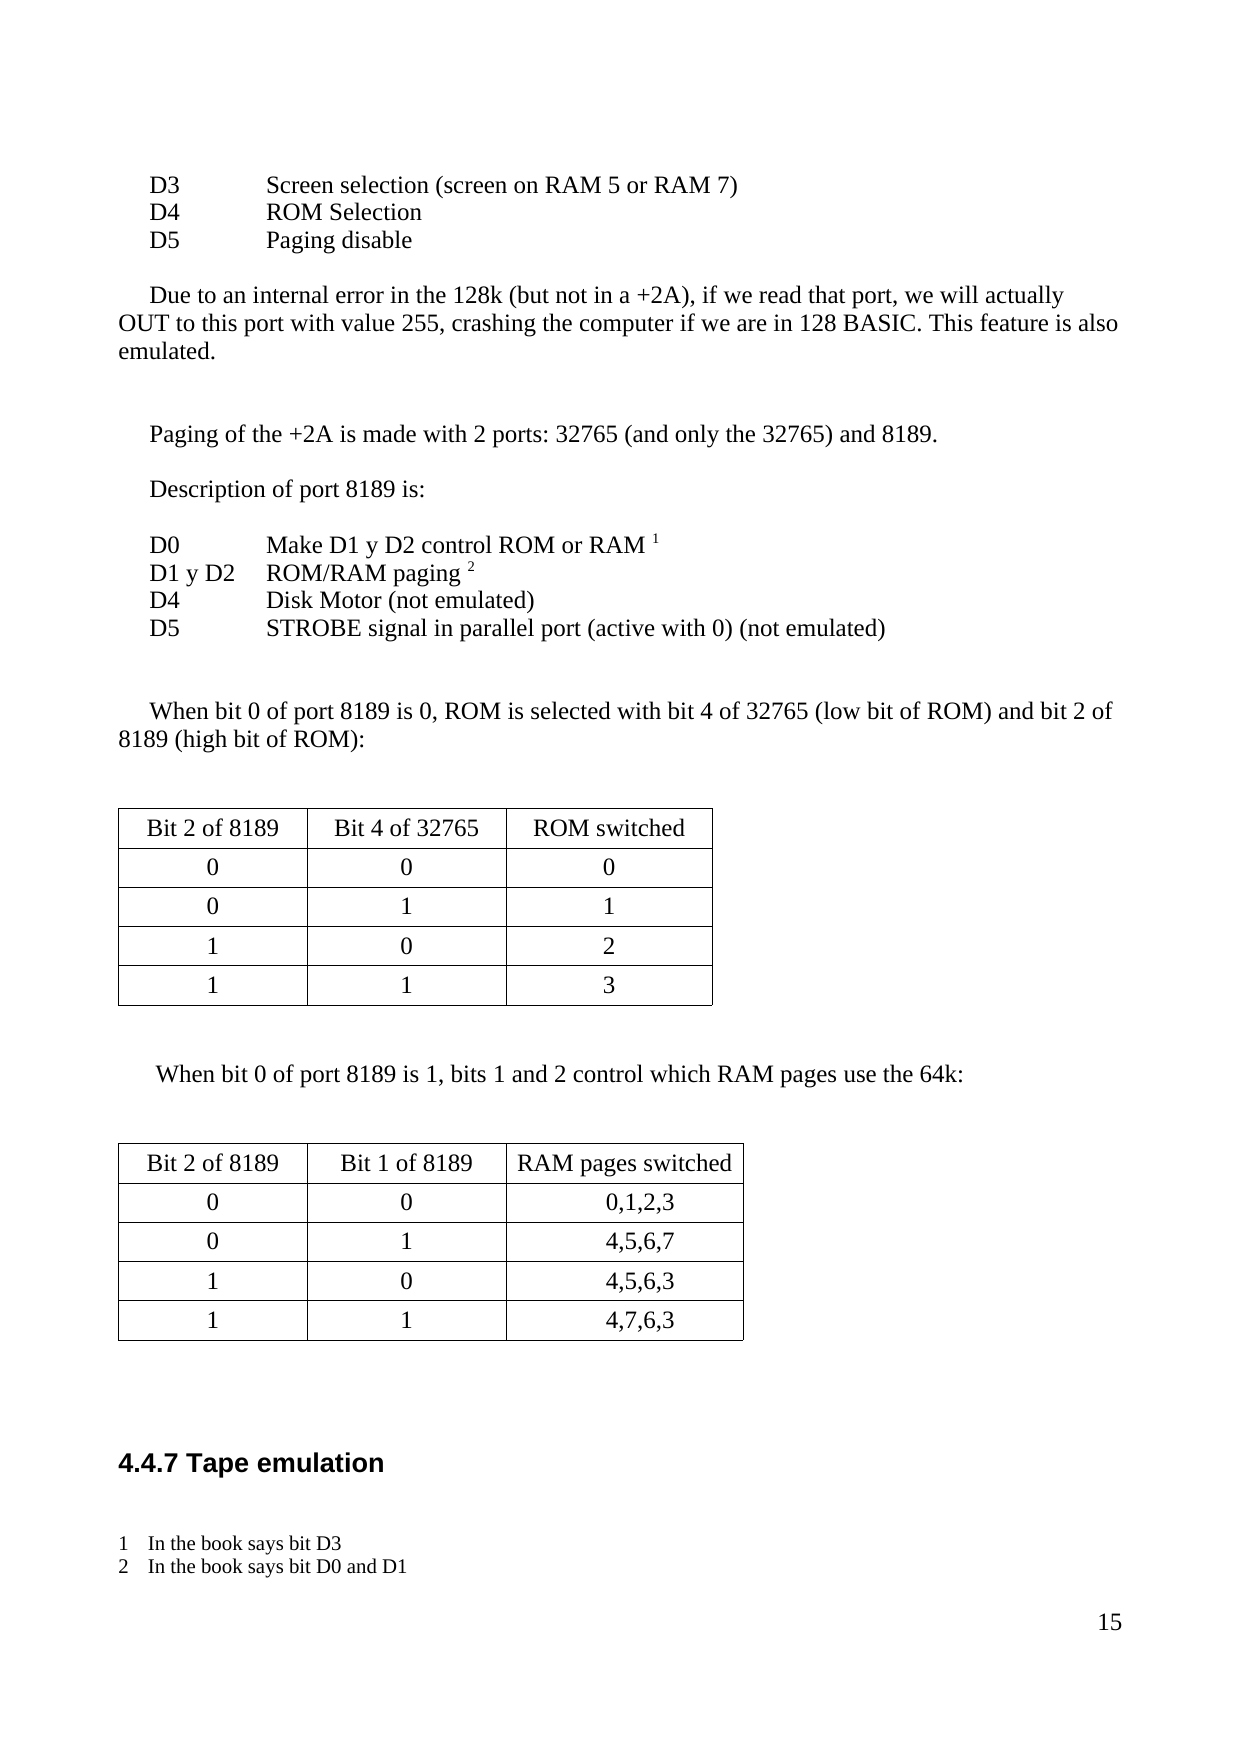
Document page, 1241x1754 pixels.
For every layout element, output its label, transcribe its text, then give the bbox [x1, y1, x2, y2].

text In the book says bit D3 [118, 1532, 1122, 1555]
table_cell 0 [119, 1223, 307, 1261]
table_cell 0 [308, 1262, 506, 1300]
text When bit 0 of port 8189 is 1, bits 1 and 2 control which RAM pages use the 64k: [118, 1060, 1122, 1088]
table_cell 1 [308, 1223, 506, 1261]
text D3 Screen selection (screen on RAM 5 or RAM 7) [118, 171, 1122, 198]
table_cell 0,1,2,3 [507, 1184, 743, 1222]
table_cell 1 [308, 1301, 506, 1339]
text D1 y D2 ROM/RAM paging [118, 559, 1122, 586]
table_header Bit 2 of 8189 [119, 1144, 307, 1182]
table_cell 0 [308, 1184, 506, 1222]
table_cell 0 [119, 888, 307, 926]
text In the book says bit D0 and D1 [118, 1555, 1122, 1578]
table_header Bit 4 of 32765 [308, 809, 506, 847]
text D4 Disk Motor (not emulated) [118, 586, 1122, 614]
table_cell 4,5,6,7 [507, 1223, 743, 1261]
table_cell 1 [308, 966, 506, 1004]
table_cell 1 [507, 888, 712, 926]
table_cell 0 [308, 927, 506, 965]
text D5 Paging disable [118, 226, 1122, 254]
text When bit 0 of port 8189 is 0, ROM is selected with bit 4 of 32765 (low bit of ROM) and bit 2 of 8189 (high bit of ROM): [118, 697, 1122, 753]
text Due to an internal error in the 128k (but not in a +2A), if we read that port, we will actually OUT to this port with value 255, crashing the computer if we are in 128 BASIC. This feature is also emulated. [118, 282, 1122, 365]
subtitle 4.4.7 Tape emulation [118, 1448, 1122, 1478]
table_header ROM switched [507, 809, 712, 847]
table_cell 4,5,6,3 [507, 1262, 743, 1300]
text Paging of the +2A is made with 2 ports: 32765 (and only the 32765) and 8189. [118, 420, 1122, 448]
table_cell 1 [119, 1262, 307, 1300]
table_header Bit 1 of 8189 [308, 1144, 506, 1182]
table_cell 4,7,6,3 [507, 1301, 743, 1339]
text D4 ROM Selection [118, 198, 1122, 226]
table_cell 1 [119, 1301, 307, 1339]
text D0 Make D1 y D2 control ROM or RAM [118, 531, 1122, 559]
text Description of port 8189 is: [118, 476, 1122, 503]
table_cell 0 [119, 1184, 307, 1222]
table_cell 1 [119, 927, 307, 965]
table_header Bit 2 of 8189 [119, 809, 307, 847]
text D5 STROBE signal in parallel port (active with 0) (not emulated) [118, 614, 1122, 642]
table_header RAM pages switched [507, 1144, 743, 1182]
table_cell 0 [308, 849, 506, 887]
table_cell 1 [119, 966, 307, 1004]
table_cell 0 [507, 849, 712, 887]
table_cell 0 [119, 849, 307, 887]
table_cell 2 [507, 927, 712, 965]
table_cell 1 [308, 888, 506, 926]
table_cell 3 [507, 966, 712, 1004]
